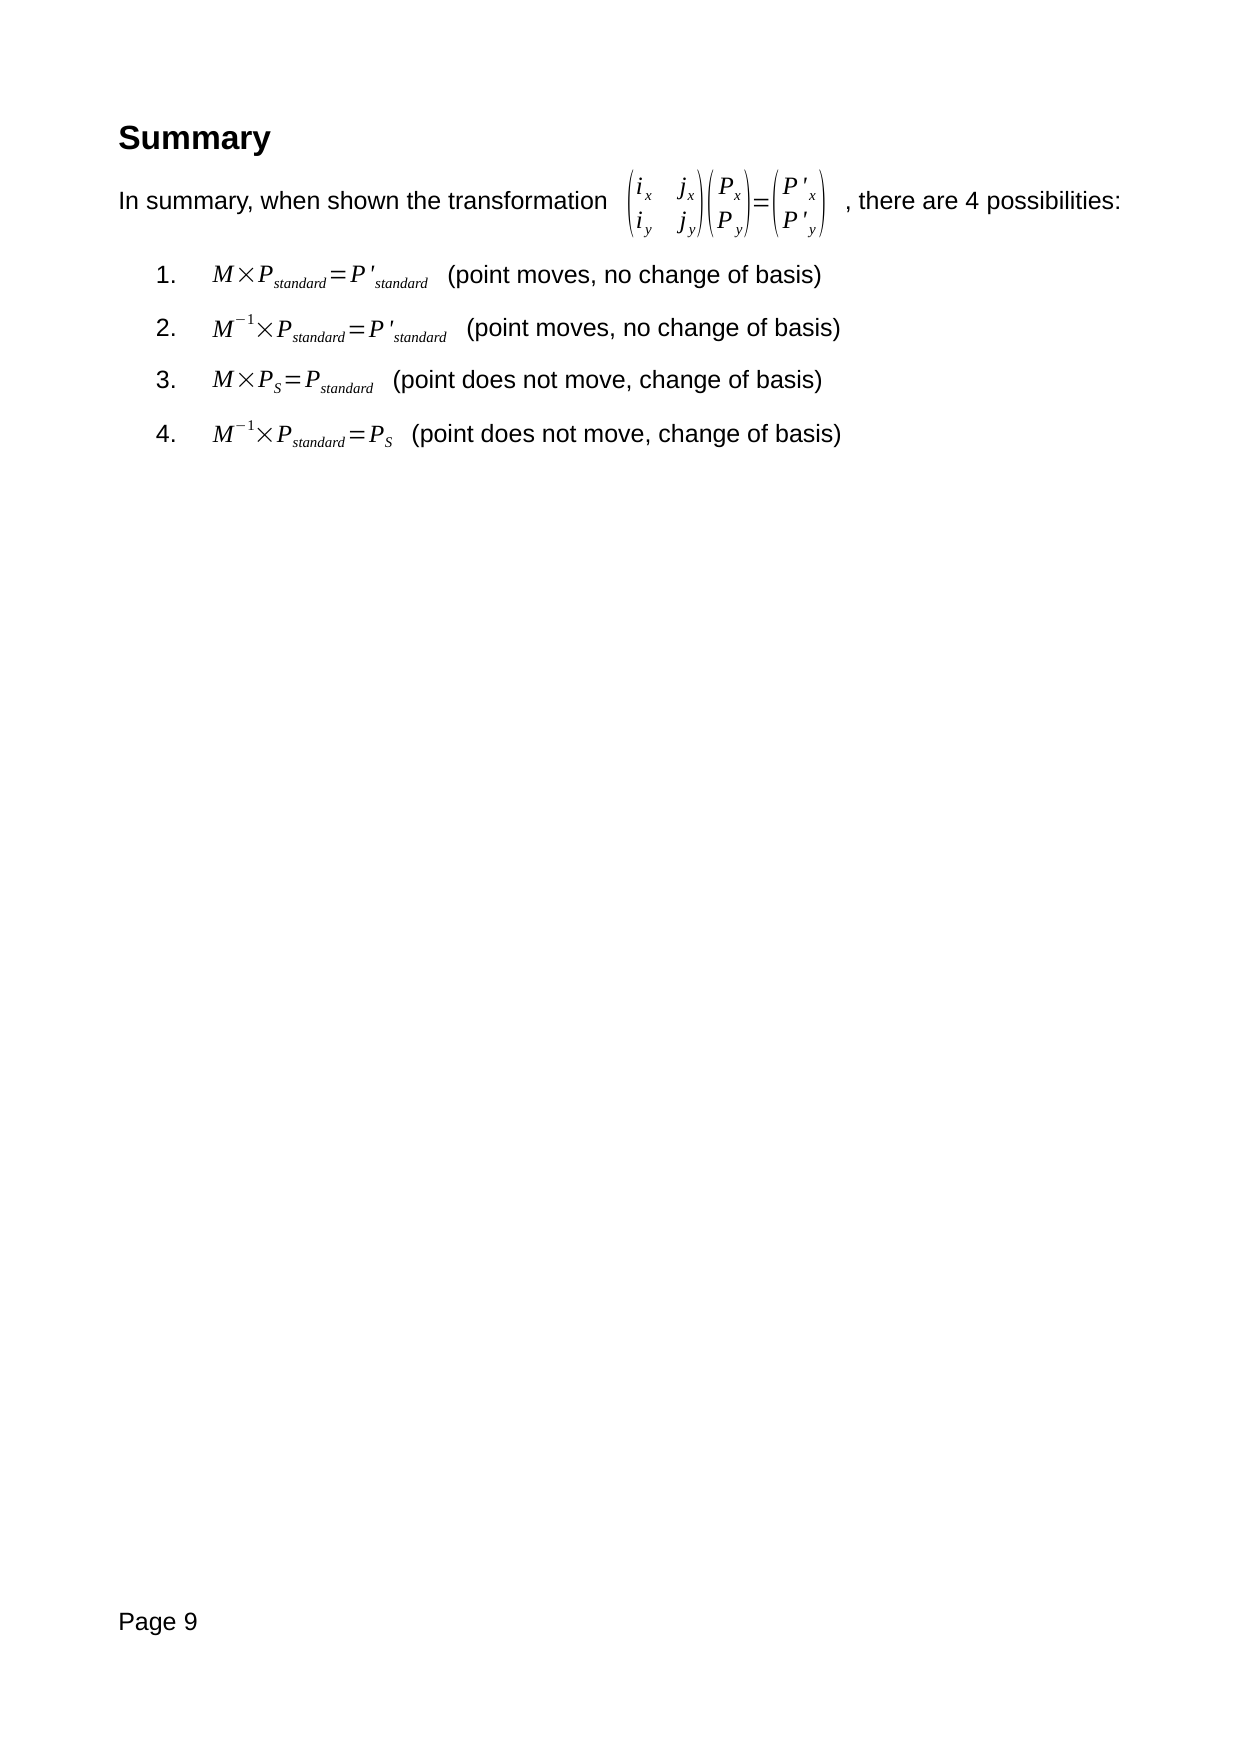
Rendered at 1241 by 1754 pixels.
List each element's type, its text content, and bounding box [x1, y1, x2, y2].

list (point does not move, change of basis) [156, 416, 1122, 451]
list (point moves, no change of basis) [156, 260, 1122, 292]
text In summary, when shown the transformation, there are 4 possibilities: [118, 169, 1122, 241]
list (point does not move, change of basis) [156, 365, 1122, 397]
list (point moves, no change of basis) [156, 311, 1122, 346]
subtitle Summary [118, 118, 1122, 157]
